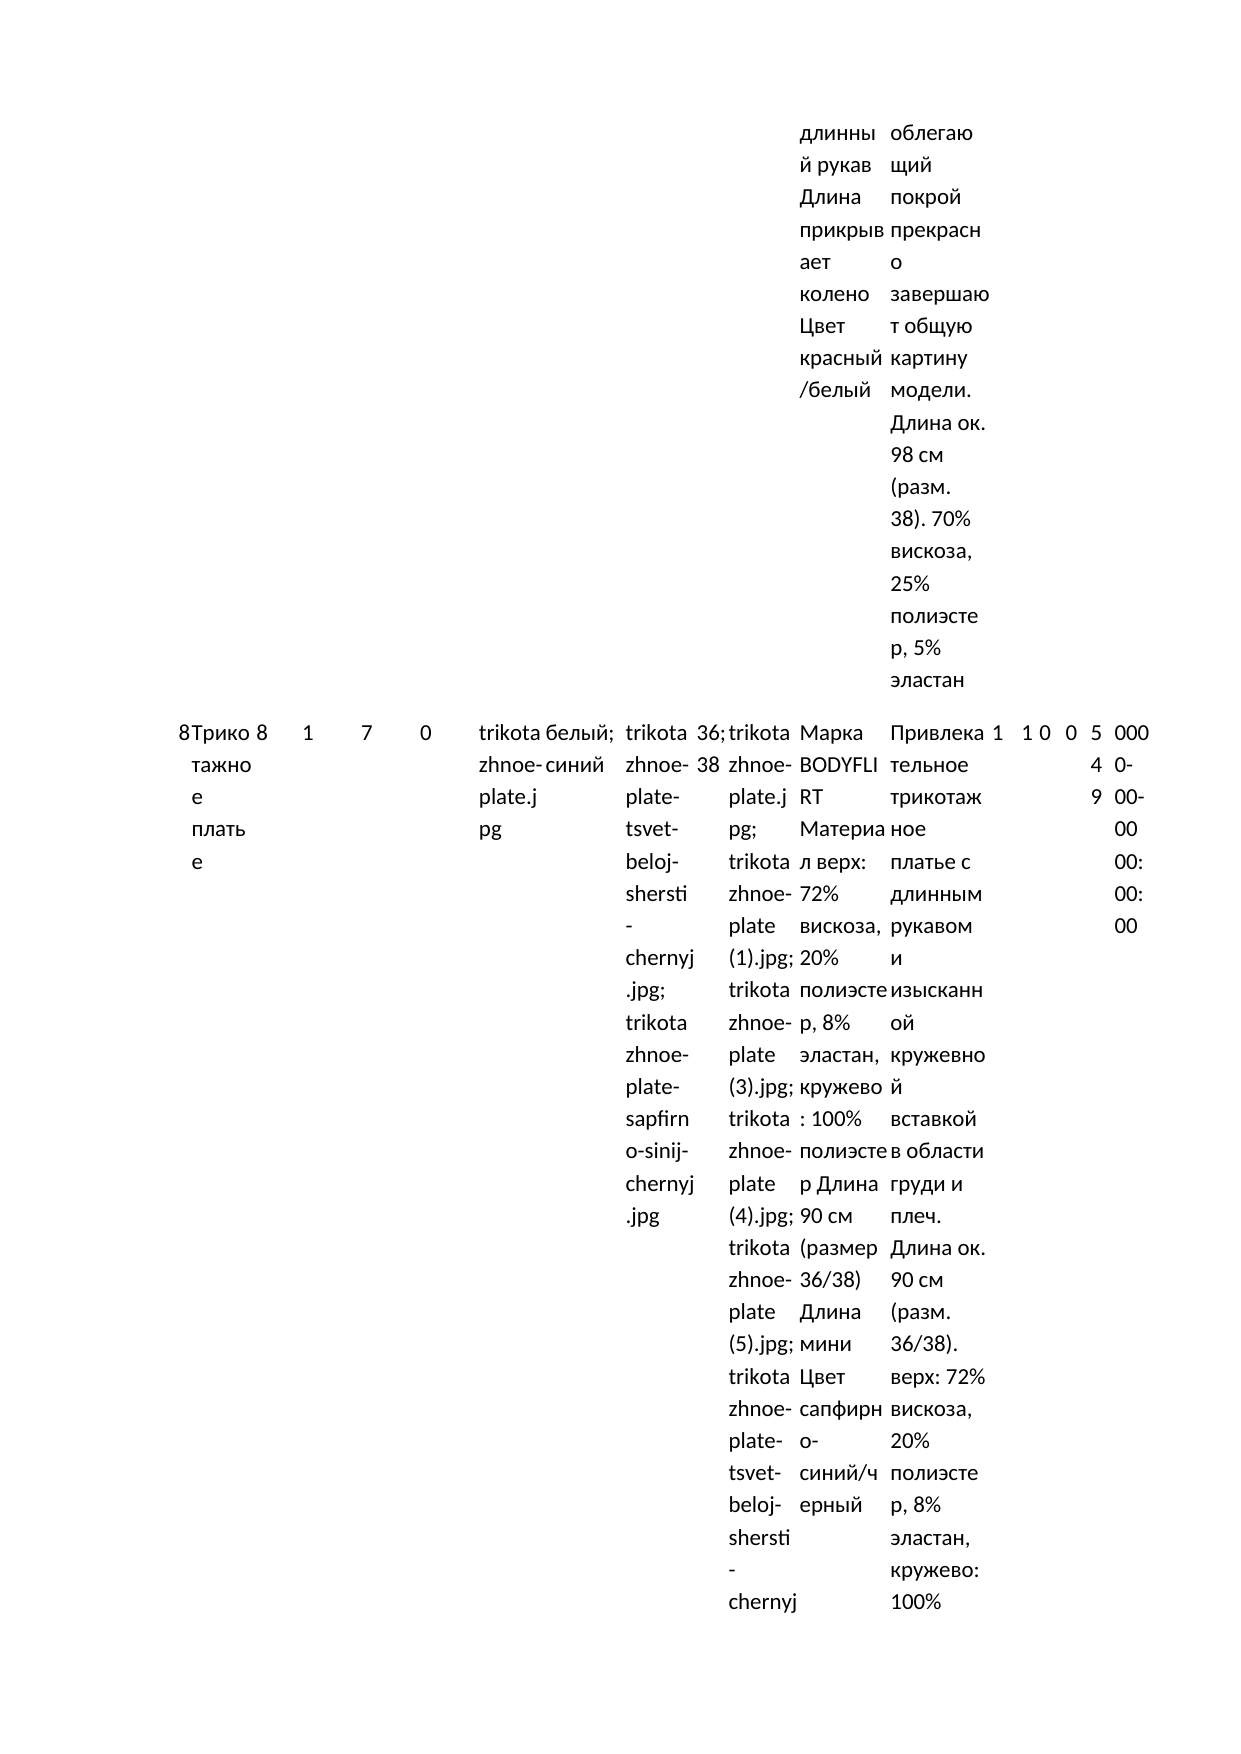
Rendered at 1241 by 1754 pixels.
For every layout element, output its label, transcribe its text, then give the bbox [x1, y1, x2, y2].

table_cell [301, 118, 360, 718]
table_cell белый; синий [544, 718, 624, 1615]
table_cell [478, 118, 544, 718]
table_cell 36; 38 [695, 718, 727, 1615]
table_cell [695, 118, 727, 718]
table_cell [727, 118, 798, 718]
table_cell trikotazhnoe-plate-tsvet-beloj-shersti-chernyj.jpg; trikotazhnoe-plate-sapfirno-sinij-chernyj.jpg [624, 718, 695, 1615]
table_cell 8 [255, 718, 301, 1615]
table_cell [360, 118, 419, 718]
table_cell [255, 118, 301, 718]
table_cell Трикотажное платье [190, 718, 255, 1615]
table_cell 1 [301, 718, 360, 1615]
table_cell 1 [991, 718, 1020, 1615]
table_cell длинный рукав Длина прикрывает колено Цвет красный/белый [798, 118, 889, 718]
table_cell Платье [190, 118, 255, 718]
table_cell [1038, 118, 1064, 718]
table_cell [1064, 118, 1089, 718]
table_cell 1 [1020, 718, 1038, 1615]
table_cell 0 [419, 718, 478, 1615]
table_cell 0 [1064, 718, 1089, 1615]
table_cell 0 [1038, 718, 1064, 1615]
table_cell [1113, 118, 1154, 718]
table_cell Привлекательное трикотажное платье с длинным рукавом и изысканной кружевной вставкой в области груди и плеч. Длина ок. 90 см (разм. 36/38). верх: 72% вискоза, 20% полиэстер, 8% эластан, кружево: 100% [889, 718, 991, 1615]
table_cell 7 [177, 118, 190, 718]
table_cell 0000-00-00 00:00:00 [1113, 718, 1154, 1615]
table_cell Марка BODYFLIRT Материал верх: 72% вискоза, 20% полиэстер, 8% эластан, кружево: 100% полиэстер Длина 90 см (размер 36/38) Длина мини Цвет сапфирно-синий/черный [798, 718, 889, 1615]
table_cell [991, 118, 1020, 718]
table_cell облегающий покрой прекрасно завершают общую картину модели. Длина ок. 98 см (разм. 38). 70% вискоза, 25% полиэстер, 5% эластан [889, 118, 991, 718]
table_cell [624, 118, 695, 718]
table_cell trikotazhnoe-plate.jpg; trikotazhnoe-plate (1).jpg; trikotazhnoe-plate (3).jpg; trikotazhnoe-plate (4).jpg; trikotazhnoe-plate (5).jpg; trikotazhnoe-plate-tsvet-beloj-shersti-chernyj [727, 718, 798, 1615]
table_cell [1020, 118, 1038, 718]
table_cell [419, 118, 478, 718]
table_cell 549 [1089, 718, 1113, 1615]
table_cell [544, 118, 624, 718]
table_cell trikotazhnoe-plate.jpg [478, 718, 544, 1615]
table_cell [1089, 118, 1113, 718]
table_cell 8 [177, 718, 190, 1615]
table_cell 7 [360, 718, 419, 1615]
